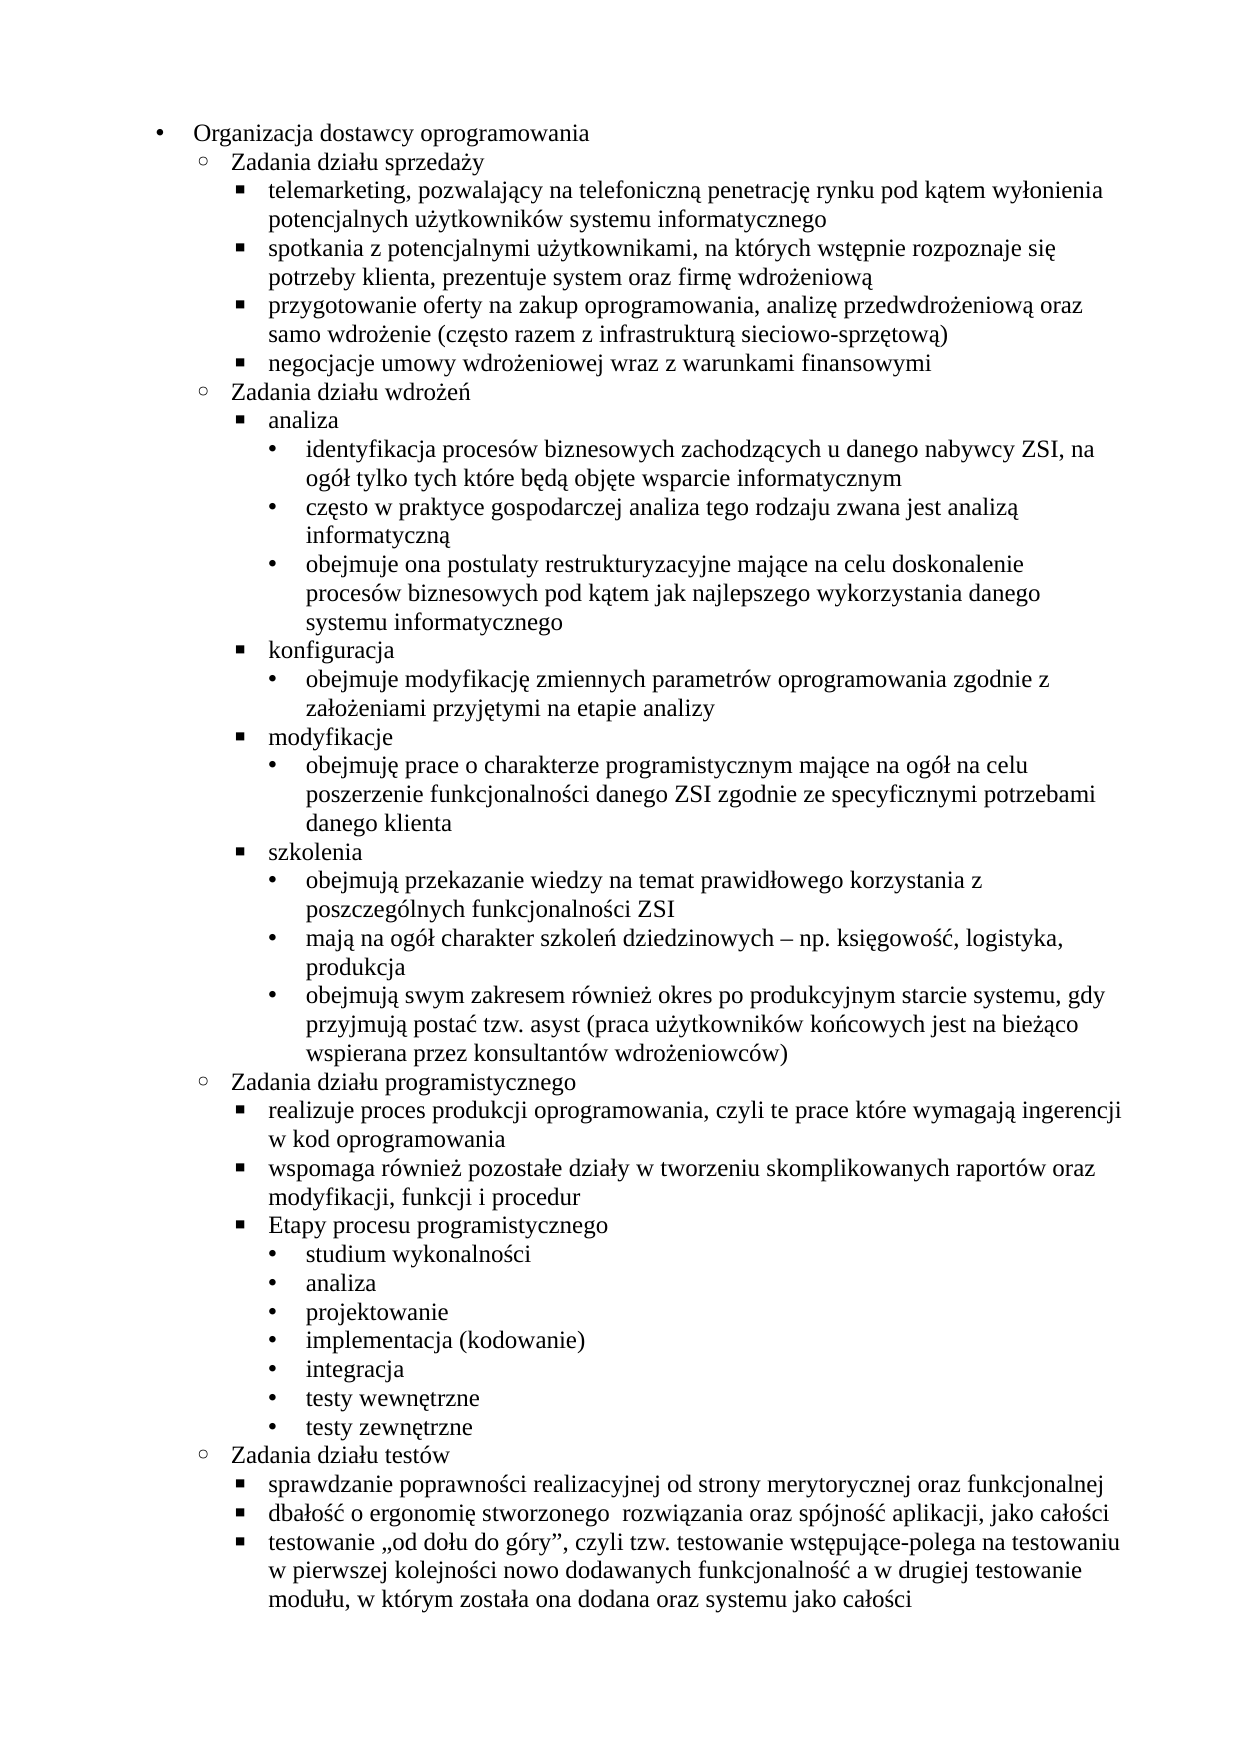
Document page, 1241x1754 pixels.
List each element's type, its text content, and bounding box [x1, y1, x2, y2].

list integracja [268, 1354, 1122, 1383]
list Etapy procesu programistycznego [231, 1211, 1122, 1239]
list obejmują swym zakresem również okres po produkcyjnym starcie systemu, gdy przyjmują postać tzw. asyst (praca użytkowników końcowych jest na bieżąco wspierana przez konsultantów wdrożeniowców) [268, 981, 1122, 1067]
list przygotowanie oferty na zakup oprogramowania, analizę przedwdrożeniową oraz samo wdrożenie (często razem z infrastrukturą sieciowo-sprzętową) [231, 291, 1122, 348]
list szkolenia [231, 837, 1122, 866]
list identyfikacja procesów biznesowych zachodzących u danego nabywcy ZSI, na ogół tylko tych które będą objęte wsparcie informatycznym [268, 434, 1122, 492]
list obejmuje ona postulaty restrukturyzacyjne mające na celu doskonalenie procesów biznesowych pod kątem jak najlepszego wykorzystania danego systemu informatycznego [268, 549, 1122, 636]
list sprawdzanie poprawności realizacyjnej od strony merytorycznej oraz funkcjonalnej [231, 1469, 1122, 1498]
list obejmują przekazanie wiedzy na temat prawidłowego korzystania z poszczególnych funkcjonalności ZSI [268, 866, 1122, 923]
list testy wewnętrzne [268, 1383, 1122, 1412]
list negocjacje umowy wdrożeniowej wraz z warunkami finansowymi [231, 348, 1122, 377]
list testy zewnętrzne [268, 1412, 1122, 1441]
list analiza [268, 1268, 1122, 1297]
list wspomaga również pozostałe działy w tworzeniu skomplikowanych raportów oraz modyfikacji, funkcji i procedur [231, 1153, 1122, 1211]
list mają na ogół charakter szkoleń dziedzinowych – np. księgowość, logistyka, produkcja [268, 923, 1122, 981]
list Zadania działu sprzedaży [193, 147, 1122, 176]
list telemarketing, pozwalający na telefoniczną penetrację rynku pod kątem wyłonienia potencjalnych użytkowników systemu informatycznego [231, 176, 1122, 233]
list implementacja (kodowanie) [268, 1326, 1122, 1354]
list Zadania działu wdrożeń [193, 377, 1122, 406]
list często w praktyce gospodarczej analiza tego rodzaju zwana jest analizą informatyczną [268, 492, 1122, 549]
list spotkania z potencjalnymi użytkownikami, na których wstępnie rozpoznaje się potrzeby klienta, prezentuje system oraz firmę wdrożeniową [231, 233, 1122, 291]
list testowanie „od dołu do góry”, czyli tzw. testowanie wstępujące-polega na testowaniu w pierwszej kolejności nowo dodawanych funkcjonalność a w drugiej testowanie modułu, w którym została ona dodana oraz systemu jako całości [231, 1527, 1122, 1613]
list Zadania działu programistycznego [193, 1067, 1122, 1096]
list dbałość o ergonomię stworzonego rozwiązania oraz spójność aplikacji, jako całości [231, 1498, 1122, 1527]
list analiza [231, 406, 1122, 434]
list obejmuję prace o charakterze programistycznym mające na ogół na celu poszerzenie funkcjonalności danego ZSI zgodnie ze specyficznymi potrzebami danego klienta [268, 751, 1122, 837]
list Organizacja dostawcy oprogramowania [156, 118, 1122, 147]
list obejmuje modyfikację zmiennych parametrów oprogramowania zgodnie z założeniami przyjętymi na etapie analizy [268, 664, 1122, 722]
list projektowanie [268, 1297, 1122, 1326]
list modyfikacje [231, 722, 1122, 751]
list realizuje proces produkcji oprogramowania, czyli te prace które wymagają ingerencji w kod oprogramowania [231, 1096, 1122, 1153]
list Zadania działu testów [193, 1441, 1122, 1469]
list studium wykonalności [268, 1239, 1122, 1268]
list konfiguracja [231, 636, 1122, 664]
